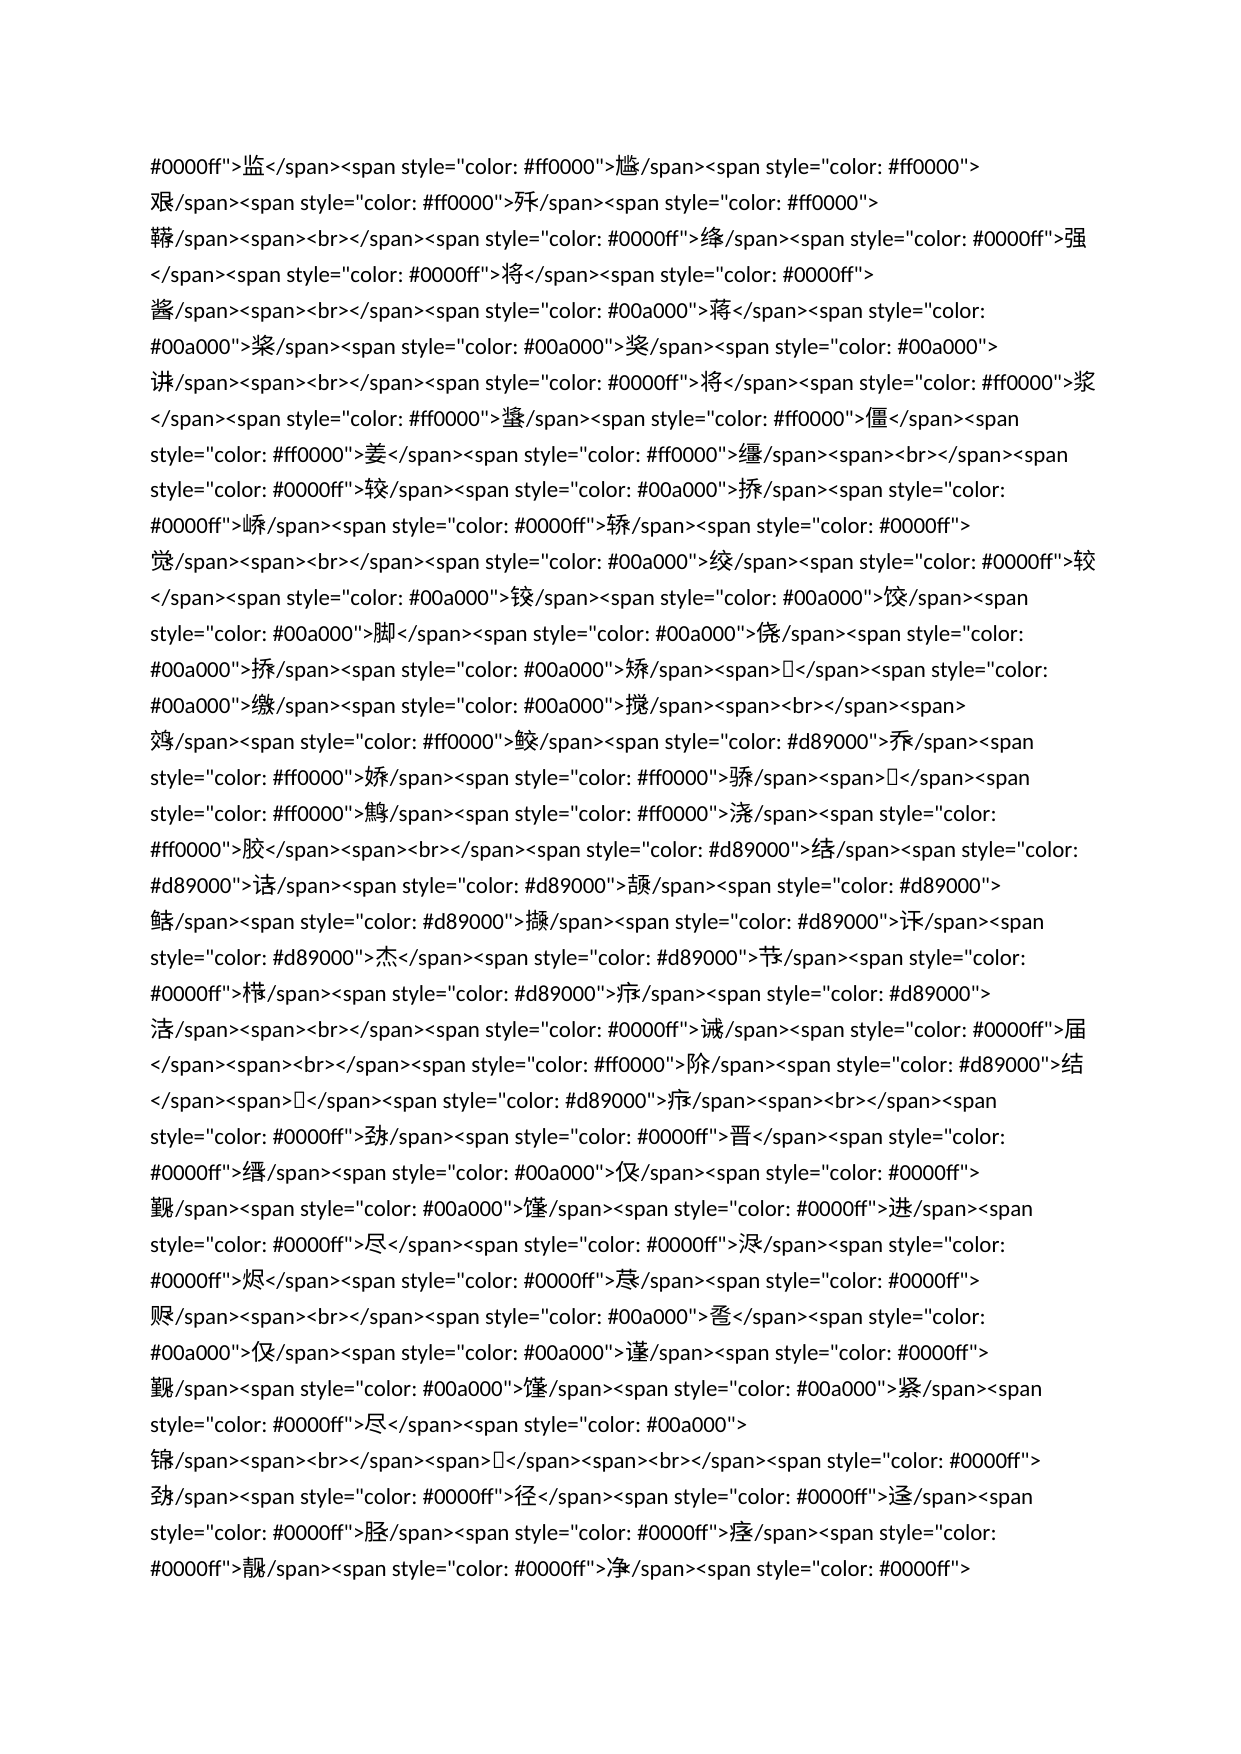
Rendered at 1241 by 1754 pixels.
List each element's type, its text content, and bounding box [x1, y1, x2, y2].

text <span style="color: #0000ff">个</span><span><br></span><span style="color: #d89000">阁</span><span style="color: #d89000">合</span><span style="color: #d89000">颌</span><span style="color: #d89000">镉</span><span><br></span><span style="color: #0000ff">铬</span><span style="color: #0000ff">个</span><span style="color: #0000ff">个</span><span><br></span><span style="color: #0000ff">个</span><span style="color: #0000ff">盖</span><span><br></span><span style="color: #d89000">纥</span><span style="color: #d89000">搁</span><span style="color: #ff0000">鸽</span><span><br></span><span style="color: #00a000">给</span><span><br></span><span style="color: #0000ff">亘</span><span><br></span><span style="color: #0000ff">亘</span><span><br></span><span style="color: #00a000">绠</span><span style="color: #00a000">鲠</span><span style="color: #00a000">颈</span><span><br></span><span style="color: #ff0000">赓</span><span style="color: #ff0000">鹒</span><span><br></span><span style="color: #0000ff">贡</span><span style="color: #0000ff">赣</span><span><br></span><span style="color: #00a000">巩</span><span style="color: #0000ff">矿</span><span><br></span><span style="color: #d89000">红</span><span style="color: #ff0000">龚</span><span style="color: #ff0000">宫</span><span><br></span><span style="color: #0000ff">够</span><span style="color: #0000ff">诟</span><span style="color: #0000ff">构</span><span style="color: #0000ff">觏</span><span style="color: #0000ff">购</span><span><br></span><span style="color: #ff0000">钩</span><span style="color: #ff0000">区</span><span style="color: #ff0000">沟</span><span style="color: #ff0000">鞲</span><span style="color: #ff0000">缑</span><span><br></span><span style="color: #0000ff">锢</span><span style="color: #0000ff">雇</span><span style="color: #0000ff">顾</span><span><br></span><span style="color: #00a000">诂</span><span style="color: #00a000">钴</span><span style="color: #00a000">馉</span><span style="color: #d89000">鹘</span><span style="color: #00a000">贾</span><span style="color: #00a000">谷</span><span style="color: #00a000">毂</span><span style="color: #d89000">鹄</span><span style="color: #00a000">蛊</span><span><br></span><span style="color: #00a000">钴</span><span style="color: #ff0000">鸪</span><span style="color: #00a000">毂</span><span><br></span><span style="color: #0000ff">挂</span><span style="color: #0000ff">诖</span><span><br></span><span style="color: #00a000">剐</span><span><br></span><span style="color: #ff0000">刮</span><span style="color: #ff0000">鸹</span><span style="color: #ff0000">蜗</span><span>䯄</span><span><br></span><span style="color: #0000ff">坏</span><span><br></span><span style="color: #00a000">拐</span><span><br></span><span style="color: #0000ff">贯</span><span style="color: #0000ff">惯</span><span style="color: #0000ff">掼</span><span style="color: #ff0000">观</span><span style="color: #0000ff">鹳</span><span><br></span><span style="color: #00a000">馆</span><span><br></span><span style="color: #d89000">纶</span><span style="color: #ff0000">鳏</span><span style="color: #ff0000">关</span><span style="color: #ff0000">观</span><span><br></span><span style="color: #00a000">广</span><span style="color: #0000ff">邝</span><span style="color: #00a000">犷</span><span><br></span><span style="color: #0000ff">贵</span><span style="color: #0000ff">匮</span><span style="color: #00a000">柜</span><span style="color: #0000ff">瞆</span><span style="color: #0000ff">会</span><span style="color: #0000ff">刽</span><span style="color: #0000ff">桧</span><span>𫋻</span><span style="color: #0000ff">刿</span><span style="color: #0000ff">鳜</span><span><br></span><span style="color: #00a000">轨</span><span style="color: #00a000">匦</span><span style="color: #00a000">诡</span><span><br></span><span style="color: #ff0000">闺</span><span style="color: #ff0000">鲑</span><span style="color: #ff0000">规</span><span style="color: #ff0000">沩</span><span style="color: #ff0000">妫</span><span style="color: #ff0000">龟</span><span style="color: #ff0000">归</span><span><br></span><span style="color: #00a000">绲</span><span style="color: #00a000">辊</span><span style="color: #00a000">衮</span><span style="color: #00a000">滚</span><span style="color: #d89000">浑</span><span style="color: #00a000">鲧</span><span><br></span><span style="color: #d89000">国</span><span style="color: #ff0000">掴</span><span style="color: #d89000">帼</span><span><br></span><span style="color: #000000">过</span><span><br></span><span style="color: #00a000">馃</span><span style="color: #00a000">椁</span><span><br></span><span style="color: #ff0000">涡</span><span style="color: #ff0000">埚</span><span style="color: #000000">过</span><span style="color: #ff0000">锅</span><span style="color: #ff0000">啯</span><span style="color: #ff0000">蝈</span><span><br></span><span style="color: #ff0000">虾</span><span><br></span><span style="color: #ff0000">铪</span><span><br></span><span style="color: #d89000">颏</span><span style="color: #d89000">还</span><span><br></span><span style="color: #0000ff">骇</span><span><br></span><span style="color: #0000ff">干</span><span style="color: #0000ff">干</span><span style="color: #d89000">韩</span><span><br></span><span style="color: #0000ff">闬</span><span>𫘛</span><span>𫘣</span><span style="color: #0000ff">颔</span><span style="color: #0000ff">汉</span><span style="color: #d89000">颌</span><span><br></span><span style="color: #0000ff">阚</span><span><br></span><span style="color: #ff0000">顸</span><span><br></span><span style="color: #d89000">颃</span><span><br></span><span style="color: #0000ff">号</span><span style="color: #d89000">蚝</span><span style="color: #0000ff">鹤</span><span><br></span><span style="color: #0000ff">镐</span><span style="color: #0000ff">号</span><span style="color: #0000ff">颢</span><span style="color: #0000ff">灏</span><span><br></span><span style="color: #d89000">合</span><span style="color: #d89000">阂</span><span style="color: #d89000">鹖</span><span style="color: #d89000">纥</span><span style="color: #d89000">龁</span><span style="color: #0000ff">盖</span><span style="color: #d89000">阖</span><span style="color: #d89000">核</span><span><br></span><span style="color: #0000ff">吓</span><span style="color: #0000ff">贺</span><span style="color: #0000ff">鹤</span><span><br></span><span style="color: #ff0000">诃</span><span><br></span><span style="color: #d89000">恒</span><span style="color: #d89000">横</span><span><br></span><span style="color: #d89000">绗</span><span style="color: #d89000">横</span><span><br></span><span style="color: #d89000">纮</span><span style="color: #d89000">闳</span><span>𫟹</span><span style="color: #d89000">红</span><span style="color: #0000ff">讧</span><span style="color: #d89000">荭</span><span style="color: #d89000">鸿</span><span style="color: #d89000">嵘</span><span style="color: #d89000">黉</span><span><br></span><span style="color: #00a000">哄</span><span><br></span><span style="color: #00a000">唝</span><span><br></span><span>𫐒</span><span>𫚉</span><span style="color: #ff0000">轰</span><span><br></span><span style="color: #d89000">糇</span><span><br></span><span style="color: #0000ff">后</span><span style="color: #0000ff">鲎</span><span><br></span><span style="color: #d89000">胡</span><span style="color: #0000ff">糊</span><span style="color: #d89000">胡</span><span style="color: #d89000">鹕</span><span style="color: #d89000">壶</span><span style="color: #d89000">鹘</span><span style="color: #d89000">鹄</span><span><br></span><span style="color: #0000ff">户</span><span style="color: #0000ff">沪</span><span style="color: #0000ff">获</span><span style="color: #0000ff">护</span><span><br></span><span style="color: #00a000">许</span><span style="color: #00a000">浒</span><span><br></span><span style="color: #0000ff">戏</span><span><br></span><span style="color: #d89000">华</span><span style="color: #d89000">哗</span><span style="color: #d89000">铧</span><span style="color: #d89000">骅</span><span style="color: #0000ff">划</span><span style="color: #d89000">哗</span><span><br></span><span style="color: #d89000">华</span><span style="color: #0000ff">桦</span><span style="color: #0000ff">画</span><span style="color: #0000ff">划</span><span style="color: #0000ff">婳</span><span style="color: #0000ff">话</span><span><br></span><span style="color: #d89000">华</span><span style="color: #d89000">哗</span><span><br></span><span style="color: #d89000">怀</span><span style="color: #0000ff">获</span><span><br></span><span style="color: #0000ff">坏</span><span><br></span><span style="color: #d89000">环</span><span style="color: #d89000">还</span><span style="color: #d89000">缳</span><span style="color: #d89000">阛</span><span style="color: #d89000">镮</span><span style="color: #d89000">锾</span><span>𤩽</span><span><br></span><span style="color: #0000ff">奂</span><span style="color: #0000ff">涣</span><span style="color: #0000ff">换</span><span style="color: #0000ff">唤</span><span style="color: #0000ff">焕</span><span style="color: #0000ff">痪</span><span style="color: #d89000">缳</span><span style="color: #0000ff">鲩</span><span><br></span><span style="color: #00a000">缓</span><span><br></span><span style="color: #ff0000">欢</span><span><br></span><span style="color: #d89000">锽</span><span>𫗮</span><span>𫘩</span><span style="color: #d89000">鳇</span><span style="color: #d89000">黄</span><span><br></span><span style="color: #00a000">谎</span><span><br></span><span style="color: #d89000">回</span><span><br></span><span style="color: #0000ff">诲</span><span style="color: #0000ff">汇</span><span style="color: #0000ff">贿</span><span style="color: #0000ff">会</span><span style="color: #0000ff">烩</span><span style="color: #0000ff">荟</span><span style="color: #0000ff">绘</span><span style="color: #0000ff">汇</span><span style="color: #0000ff">溃</span><span style="color: #0000ff">缋</span><span style="color: #0000ff">阓</span><span>𫖃</span><span style="color: #00a000">哕</span><span style="color: #0000ff">秽</span><span style="color: #0000ff">翙</span><span style="color: #0000ff">讳</span><span style="color: #0000ff">颒</span><span><br></span><span style="color: #0000ff">诲</span><span style="color: #0000ff">贿</span><span style="color: #00a000">毁</span><span style="color: #00a000">毁</span><span style="color: #0000ff">会</span><span><br></span><span style="color: #ff0000">诙</span><span>㧑</span><span style="color: #ff0000">挥</span><span>𪸩</span><span style="color: #ff0000">晖</span><span style="color: #ff0000">辉</span><span style="color: #ff0000">翚</span><span style="color: #ff0000">袆</span><span style="color: #0000ff">堕</span><span style="color: #0000ff">戏</span><span><br></span><span style="color: #d89000">馄</span><span style="color: #d89000">浑</span><span style="color: #d89000">珲</span><span><br></span><span style="color: #d89000">浑</span><span style="color: #0000ff">诨</span><span><br></span><span style="color: #ff0000">阍</span><span style="color: #ff0000">荤</span><span><br></span><span style="color: #0000ff">货</span><span style="color: #0000ff">祸</span><span style="color: #0000ff">获</span><span style="color: #0000ff">获</span><span style="color: #0000ff">镬</span><span><br></span><span style="color: #00a000">钬</span><span style="color: #00a000">伙</span><span><br></span><span style="color: #d89000">级</span><span style="color: #d89000">钑</span><span style="color: #d89000">极</span><span style="color: #d89000">鹡</span><span style="color: #d89000">辑</span><span style="color: #ff0000">击</span><span style="color: #0000ff">剧</span><span><br></span><span style="color: #0000ff">纪</span><span style="color: #0000ff">记</span><span>𫍪</span><span style="color: #0000ff">计</span><span style="color: #d89000">骑</span><span style="color: #0000ff">际</span><span style="color: #d89000">齐</span><span style="color: #0000ff">剂</span><span style="color: #0000ff">济</span><span style="color: #0000ff">哜</span><span style="color: #d89000">荠</span><span style="color: #0000ff">霁</span><span style="color: #0000ff">鲚</span><span style="color: #0000ff">骥</span><span style="color: #0000ff">系</span><span style="color: #0000ff">蓟</span><span>𫚖</span><span style="color: #0000ff">觊</span><span style="color: #0000ff">鲫</span><span style="color: #0000ff">继</span><span><br></span><span style="color: #0000ff">纪</span><span style="color: #00a000">给</span><span style="color: #00a000">几</span><span style="color: #00a000">虮</span><span style="color: #0000ff">济</span><span style="color: #00a000">挤</span><span><br></span><span style="color: #ff0000">饥</span><span style="color: #00a000">几</span><span style="color: #ff0000">叽</span><span style="color: #ff0000">玑</span><span style="color: #ff0000">机</span><span style="color: #ff0000">矶</span><span style="color: #ff0000">讥</span><span style="color: #ff0000">饥</span><span>𪟝</span><span style="color: #ff0000">积</span><span>𫌀</span><span style="color: #0000ff">绩</span><span style="color: #0000ff">迹</span><span style="color: #0000ff">迹</span><span style="color: #ff0000">赍</span><span style="color: #ff0000">跻</span><span style="color: #ff0000">齑</span><span style="color: #ff0000">鸡</span><span style="color: #ff0000">羁</span><span><br></span><span style="color: #ff0000">夹</span><span style="color: #d89000">侠</span><span style="color: #ff0000">浃</span><span style="color: #d89000">挟</span><span style="color: #d89000">郏</span><span style="color: #d89000">荚</span><span style="color: #d89000">蛱</span><span style="color: #d89000">铗</span><span style="color: #d89000">颊</span><span>𫛥</span><span><br></span><span style="color: #ff0000">夹</span><span style="color: #0000ff">驾</span><span style="color: #0000ff">价</span><span><br></span><span style="color: #00a000">钾</span><span style="color: #00a000">贾</span><span style="color: #00a000">槚</span><span><br></span><span>𫛤</span><span style="color: #ff0000">夹</span><span style="color: #ff0000">家</span><span style="color: #ff0000">镓</span><span><br></span><span style="color: #0000ff">见</span><span style="color: #0000ff">键</span><span style="color: #0000ff">贱</span><span style="color: #0000ff">践</span><span style="color: #0000ff">饯</span><span style="color: #0000ff">溅</span><span style="color: #ff0000">间</span><span style="color: #d89000">闲</span><span style="color: #0000ff">涧</span><span style="color: #00a000">裥</span><span style="color: #00a000">锏</span><span style="color: #0000ff">渐</span><span style="color: #0000ff">监</span><span style="color: #00a000">槛</span><span style="color: #0000ff">舰</span><span style="color: #0000ff">鉴</span><span style="color: #0000ff">鉴</span><span style="color: #00a000">俭</span><span style="color: #0000ff">剑</span><span style="color: #0000ff">谏</span><span style="color: #0000ff">荐</span><span><br></span><span style="color: #00a000">拣</span><span style="color: #00a000">谫</span><span style="color: #d89000">钱</span><span style="color: #00a000">减</span><span style="color: #00a000">笕</span><span style="color: #00a000">戬</span><span style="color: #00a000">俭</span><span style="color: #00a000">捡</span><span style="color: #00a000">检</span><span style="color: #00a000">睑</span><span style="color: #00a000">碱</span><span style="color: #ff0000">骞</span><span style="color: #00a000">裥</span><span style="color: #00a000">简</span><span style="color: #00a000">茧</span><span><br></span><span style="color: #d89000">钘</span><span style="color: #ff0000">戋</span><span style="color: #00a000">浅</span><span style="color: #ff0000">笺</span><span style="color: #ff0000">篯</span><span style="color: #ff0000">奸</span><span style="color: #ff0000">缣</span><span style="color: #ff0000">鹣</span><span style="color: #ff0000">鳒</span><span style="color: #ff0000">坚</span><span style="color: #ff0000">鲣</span><span style="color: #ff0000">间</span><span style="color: #d89000">闲</span><span style="color: #ff0000">缄</span><span style="color: #0000ff">渐</span><span style="color: #0000ff">监</span><span style="color: #ff0000">尴</span><span style="color: #ff0000">艰</span><span style="color: #ff0000">歼</span><span style="color: #ff0000">鞯</span><span><br></span><span style="color: #0000ff">绛</span><span style="color: #0000ff">强</span><span style="color: #0000ff">将</span><span style="color: #0000ff">酱</span><span><br></span><span style="color: #00a000">蒋</span><span style="color: #00a000">桨</span><span style="color: #00a000">奖</span><span style="color: #00a000">讲</span><span><br></span><span style="color: #0000ff">将</span><span style="color: #ff0000">浆</span><span style="color: #ff0000">螀</span><span style="color: #ff0000">僵</span><span style="color: #ff0000">姜</span><span style="color: #ff0000">缰</span><span><br></span><span style="color: #0000ff">较</span><span style="color: #00a000">挢</span><span style="color: #0000ff">峤</span><span style="color: #0000ff">轿</span><span style="color: #0000ff">觉</span><span><br></span><span style="color: #00a000">绞</span><span style="color: #0000ff">较</span><span style="color: #00a000">铰</span><span style="color: #00a000">饺</span><span style="color: #00a000">脚</span><span style="color: #00a000">侥</span><span style="color: #00a000">挢</span><span style="color: #00a000">矫</span><span>𫏋</span><span style="color: #00a000">缴</span><span style="color: #00a000">搅</span><span><br></span><span>䴔</span><span style="color: #ff0000">鲛</span><span style="color: #d89000">乔</span><span style="color: #ff0000">娇</span><span style="color: #ff0000">骄</span><span>𨱓</span><span style="color: #ff0000">鹪</span><span style="color: #ff0000">浇</span><span style="color: #ff0000">胶</span><span><br></span><span style="color: #d89000">结</span><span style="color: #d89000">诘</span><span style="color: #d89000">颉</span><span style="color: #d89000">鲒</span><span style="color: #d89000">撷</span><span style="color: #d89000">讦</span><span style="color: #d89000">杰</span><span style="color: #d89000">节</span><span style="color: #0000ff">栉</span><span style="color: #d89000">疖</span><span style="color: #d89000">洁</span><span><br></span><span style="color: #0000ff">诫</span><span style="color: #0000ff">届</span><span><br></span><span style="color: #ff0000">阶</span><span style="color: #d89000">结</span><span>𫍹</span><span style="color: #d89000">疖</span><span><br></span><span style="color: #0000ff">劲</span><span style="color: #0000ff">晋</span><span style="color: #0000ff">缙</span><span style="color: #00a000">仅</span><span style="color: #0000ff">觐</span><span style="color: #00a000">馑</span><span style="color: #0000ff">进</span><span style="color: #0000ff">尽</span><span style="color: #0000ff">浕</span><span style="color: #0000ff">烬</span><span style="color: #0000ff">荩</span><span style="color: #0000ff">赆</span><span><br></span><span style="color: #00a000">卺</span><span style="color: #00a000">仅</span><span style="color: #00a000">谨</span><span style="color: #0000ff">觐</span><span style="color: #00a000">馑</span><span style="color: #00a000">紧</span><span style="color: #0000ff">尽</span><span style="color: #00a000">锦</span><span><br></span><span>𫄛</span><span><br></span><span style="color: #0000ff">劲</span><span style="color: #0000ff">径</span><span style="color: #0000ff">迳</span><span style="color: #0000ff">胫</span><span style="color: #0000ff">痉</span><span style="color: #0000ff">靓</span><span style="color: #0000ff">净</span><span style="color: #0000ff">静</span><span style="color: #0000ff">镜</span><span style="color: #0000ff">竞</span><span><br></span><span style="color: #00a000">刭</span><span style="color: #00a000">颈</span><span><br></span><span style="color: #ff0000">鲸</span><span>䴖</span><span style="color: #ff0000">泾</span><span style="color: #ff0000">茎</span><span style="color: #ff0000">经</span><span style="color: #ff0000">荆</span><span style="color: #ff0000">惊</span><span><br></span><span>䌹</span><span style="color: #00a000">颎</span> [150, 150, 1090, 1583]
